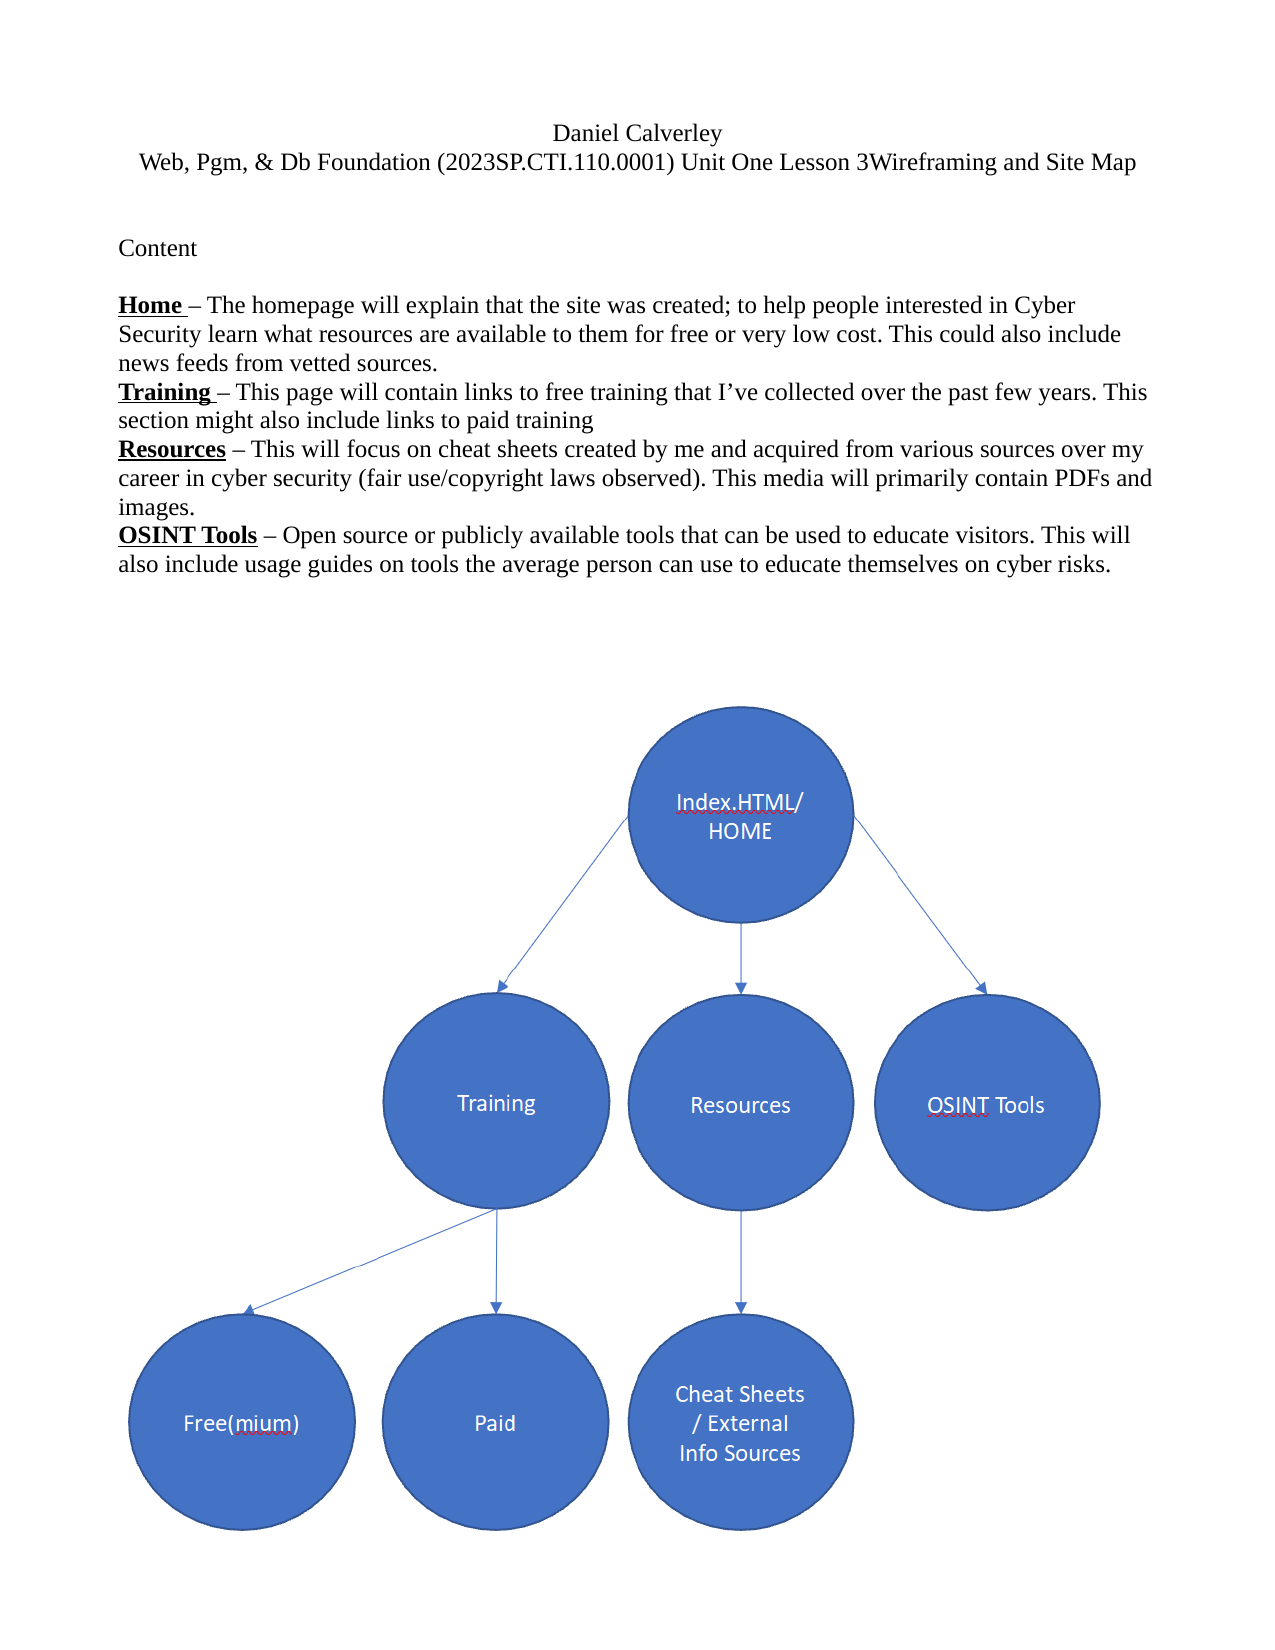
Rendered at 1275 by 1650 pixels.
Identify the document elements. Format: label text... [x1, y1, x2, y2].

text Training – This page will contain links to free training that I’ve collected over the past few years. This section might also include links to paid training [118, 377, 1157, 434]
picture [118, 672, 1157, 1564]
text Resources – This will focus on cheat sheets created by me and acquired from various sources over my career in cyber security (fair use/copyright laws observed). This media will primarily contain PDFs and images. [118, 434, 1157, 521]
text Content [118, 233, 1157, 291]
text Web, Pgm, & Db Foundation (2023SP.CTI.110.0001) Unit One Lesson 3Wireframing and Site Map [118, 147, 1157, 176]
text Daniel Calverley [118, 118, 1157, 147]
text OSINT Tools – Open source or publicly available tools that can be used to educate visitors. This will also include usage guides on tools the average person can use to educate themselves on cyber risks. [118, 521, 1157, 664]
text Home – The homepage will explain that the site was created; to help people interested in Cyber Security learn what resources are available to them for free or very low cost. This could also include news feeds from vetted sources. [118, 291, 1157, 377]
